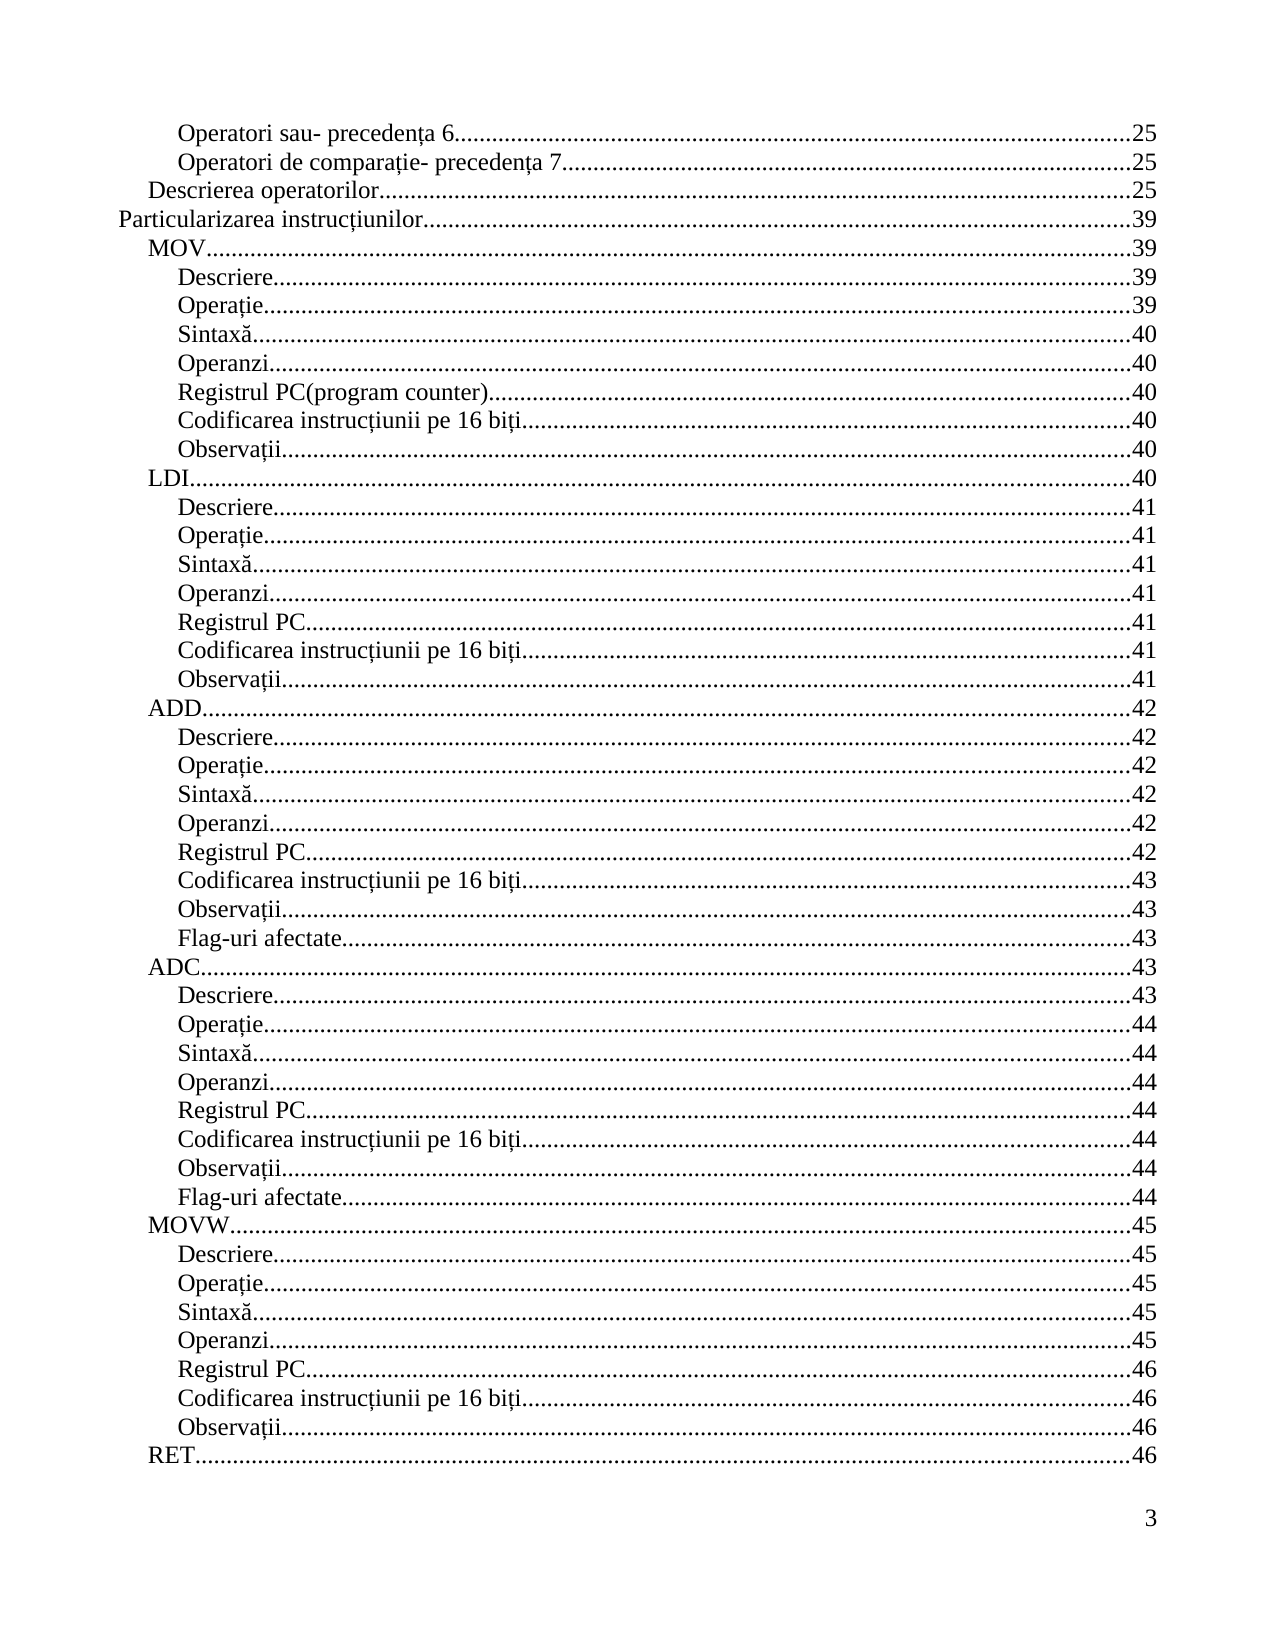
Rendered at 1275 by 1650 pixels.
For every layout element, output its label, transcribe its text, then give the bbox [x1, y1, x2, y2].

text Registrul PC 46 [177, 1354, 1157, 1383]
text Descriere 41 [177, 492, 1157, 521]
text Descrierea operatorilor 25 [148, 176, 1157, 204]
text Operație 42 [177, 751, 1157, 779]
text Operanzi 44 [177, 1067, 1157, 1096]
text Operație 44 [177, 1009, 1157, 1038]
text Operație 45 [177, 1268, 1157, 1297]
text Sintaxă 44 [177, 1038, 1157, 1067]
text Operație 41 [177, 521, 1157, 549]
text Codificarea instrucțiunii pe 16 biți 46 [177, 1383, 1157, 1412]
text Observații 41 [177, 664, 1157, 693]
text Descriere 42 [177, 722, 1157, 751]
text Operanzi 42 [177, 808, 1157, 837]
text MOVW 45 [148, 1211, 1157, 1239]
text LDI 40 [148, 463, 1157, 492]
text Sintaxă 45 [177, 1297, 1157, 1326]
text Codificarea instrucțiunii pe 16 biți 44 [177, 1124, 1157, 1153]
text Registrul PC(program counter) 40 [177, 377, 1157, 406]
text Operanzi 41 [177, 578, 1157, 607]
text Registrul PC 41 [177, 607, 1157, 636]
text Flag-uri afectate 43 [177, 923, 1157, 952]
text MOV 39 [148, 233, 1157, 262]
text Codificarea instrucțiunii pe 16 biți 40 [177, 406, 1157, 434]
text RET 46 [148, 1441, 1157, 1469]
text Registrul PC 44 [177, 1096, 1157, 1124]
text ADC 43 [148, 952, 1157, 981]
text Descriere 39 [177, 262, 1157, 291]
text Operanzi 40 [177, 348, 1157, 377]
text Sintaxă 42 [177, 779, 1157, 808]
text Sintaxă 40 [177, 319, 1157, 348]
text Observații 40 [177, 434, 1157, 463]
text Descriere 45 [177, 1239, 1157, 1268]
text Sintaxă 41 [177, 549, 1157, 578]
text Flag-uri afectate 44 [177, 1182, 1157, 1211]
text Observații 43 [177, 894, 1157, 923]
text Operație 39 [177, 291, 1157, 319]
text Operatori sau- precedența 6 25 [177, 118, 1157, 147]
text Codificarea instrucțiunii pe 16 biți 41 [177, 636, 1157, 664]
text Observații 46 [177, 1412, 1157, 1441]
text Registrul PC 42 [177, 837, 1157, 866]
text Descriere 43 [177, 981, 1157, 1009]
text Operanzi 45 [177, 1326, 1157, 1354]
text Codificarea instrucțiunii pe 16 biți 43 [177, 866, 1157, 894]
text Particularizarea instrucțiunilor 39 [118, 204, 1157, 233]
text Observații 44 [177, 1153, 1157, 1182]
text Operatori de comparație- precedența 7 25 [177, 147, 1157, 176]
text ADD 42 [148, 693, 1157, 722]
